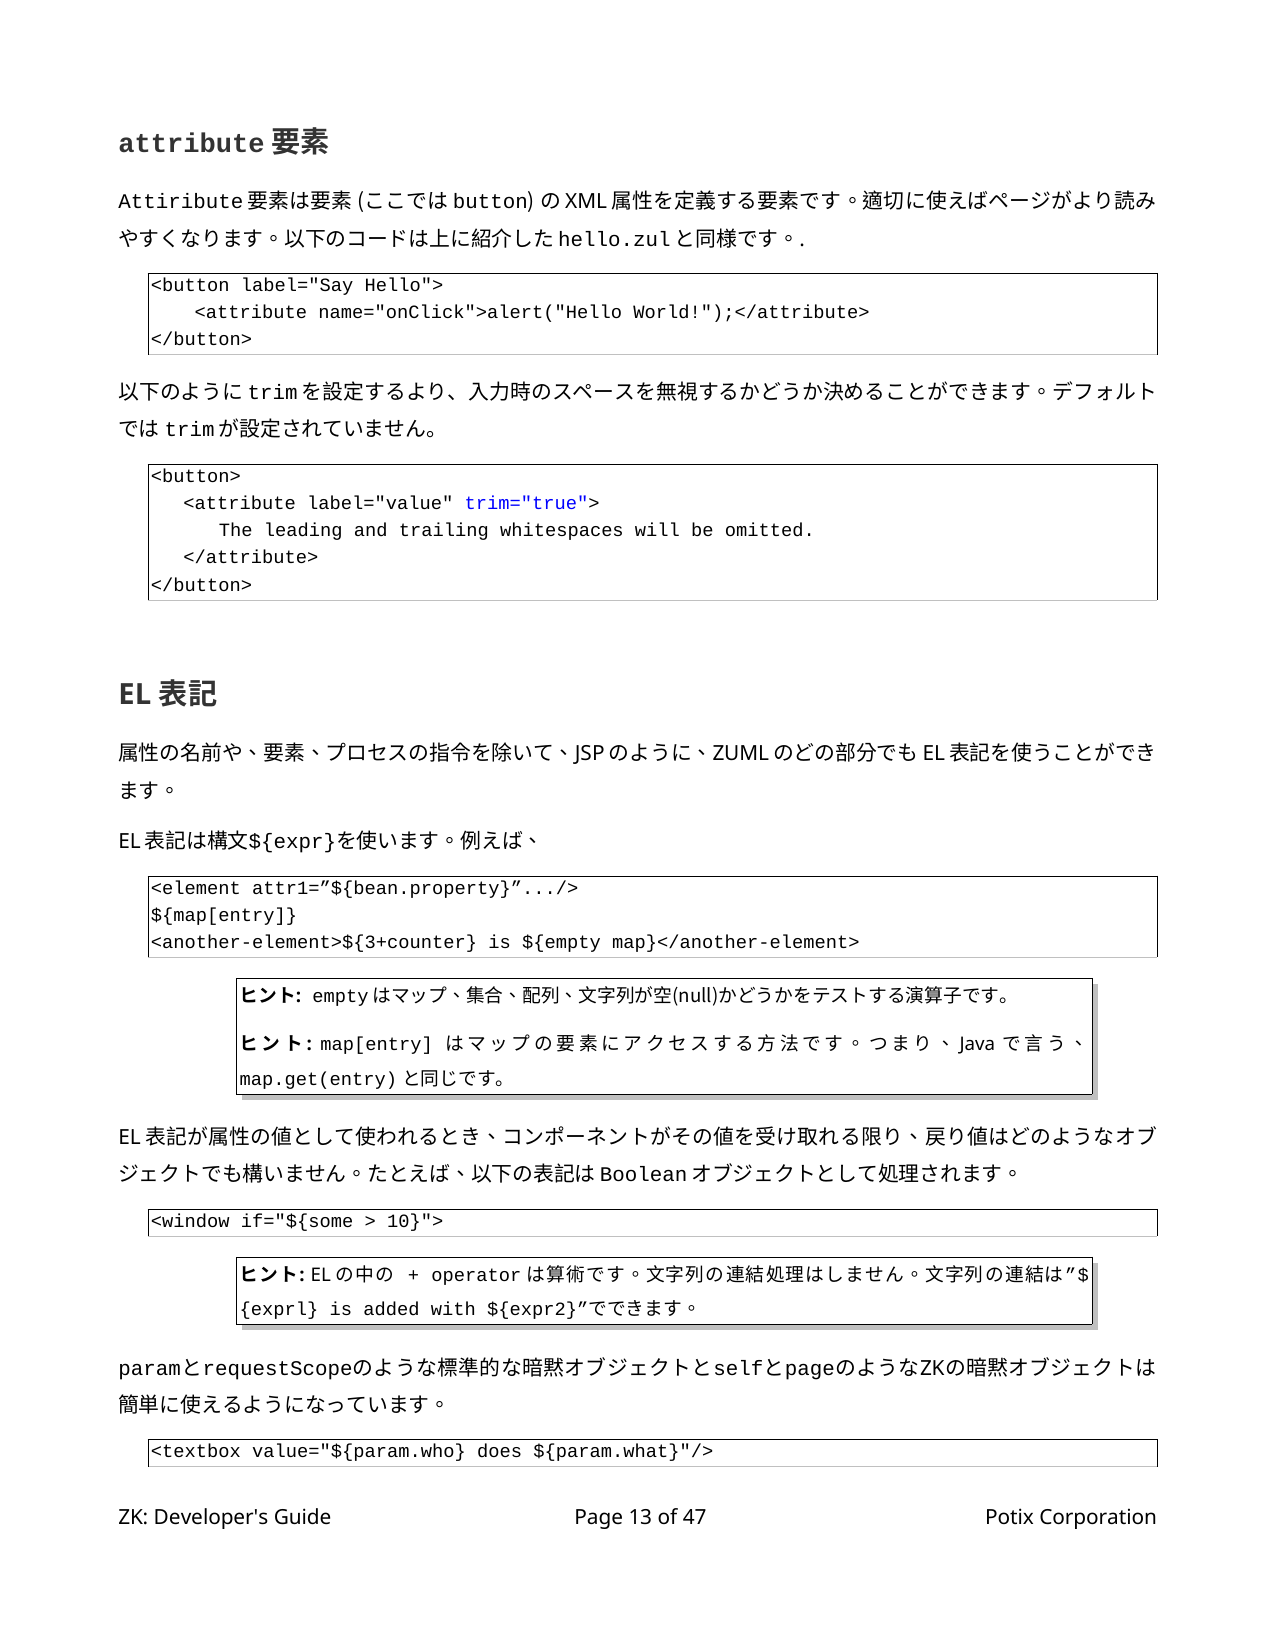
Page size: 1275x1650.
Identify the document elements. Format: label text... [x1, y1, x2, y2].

subtitle EL 表記 [118, 671, 1157, 713]
text <textbox value="${param.who} does ${param.what}"/> [149, 1440, 1157, 1466]
text <another-element>${3+counter} is ${empty map}</another-element> [149, 930, 1157, 957]
text <element attr1=”${bean.property}”.../> [149, 877, 1157, 900]
text EL表記が属性の値として使われるとき、コンポーネントがその値を受け取れる限り、戻り値はどのようなオブジェクトでも構いません。たとえば、以下の表記はBooleanオブジェクトとして処理されます。 [118, 1120, 1157, 1188]
text <attribute label="value" trim="true"> [149, 491, 1157, 515]
text EL表記は構文${expr}を使います。例えば、 [118, 825, 1157, 855]
text paramとrequestScopeのような標準的な暗黙オブジェクトとselfとpageのようなZKの暗黙オブジェクトは簡単に使えるようになっています。 [118, 1351, 1157, 1419]
subtitle attribute 要素 [118, 118, 1157, 161]
text <button label="Say Hello"> [149, 274, 1157, 297]
text The leading and trailing whitespaces will be omitted. [149, 518, 1157, 542]
text Attiribute要素は要素 (ここではbutton) のXML属性を定義する要素です。適切に使えばページがより読みやすくなります。以下のコードは上に紹介したhello.zulと同様です。. [118, 184, 1157, 252]
text </button> [149, 572, 1157, 600]
text 属性の名前や、要素、プロセスの指令を除いて、JSPのように、ZUMLのどの部分でもEL表記を使うことができます。 [118, 737, 1157, 804]
text ${map[entry]} [149, 903, 1157, 927]
text <window if="${some > 10}"> [149, 1210, 1157, 1236]
text ヒント: emptyはマップ、集合、配列、文字列が空(null)かどうかをテストする演算子です。 [237, 979, 1092, 1008]
text 以下のようにtrimを設定するより、入力時のスペースを無視するかどうか決めることができます。デフォルトでは trimが設定されていません。 [118, 375, 1157, 443]
text ヒント: ELの中の + operatorは算術です。文字列の連結処理はしません。文字列の連結は”${exprl} is added with ${expr2}”でできます。 [237, 1258, 1092, 1324]
text </button> [149, 327, 1157, 354]
text <button> [149, 465, 1157, 488]
text </attribute> [149, 545, 1157, 569]
text ヒント: map[entry] はマップの要素にアクセスする方法です。つまり、Javaで言う、 map.get(entry) と同じです。 [237, 1026, 1092, 1094]
text <attribute name="onClick">alert("Hello World!");</attribute> [149, 300, 1157, 324]
